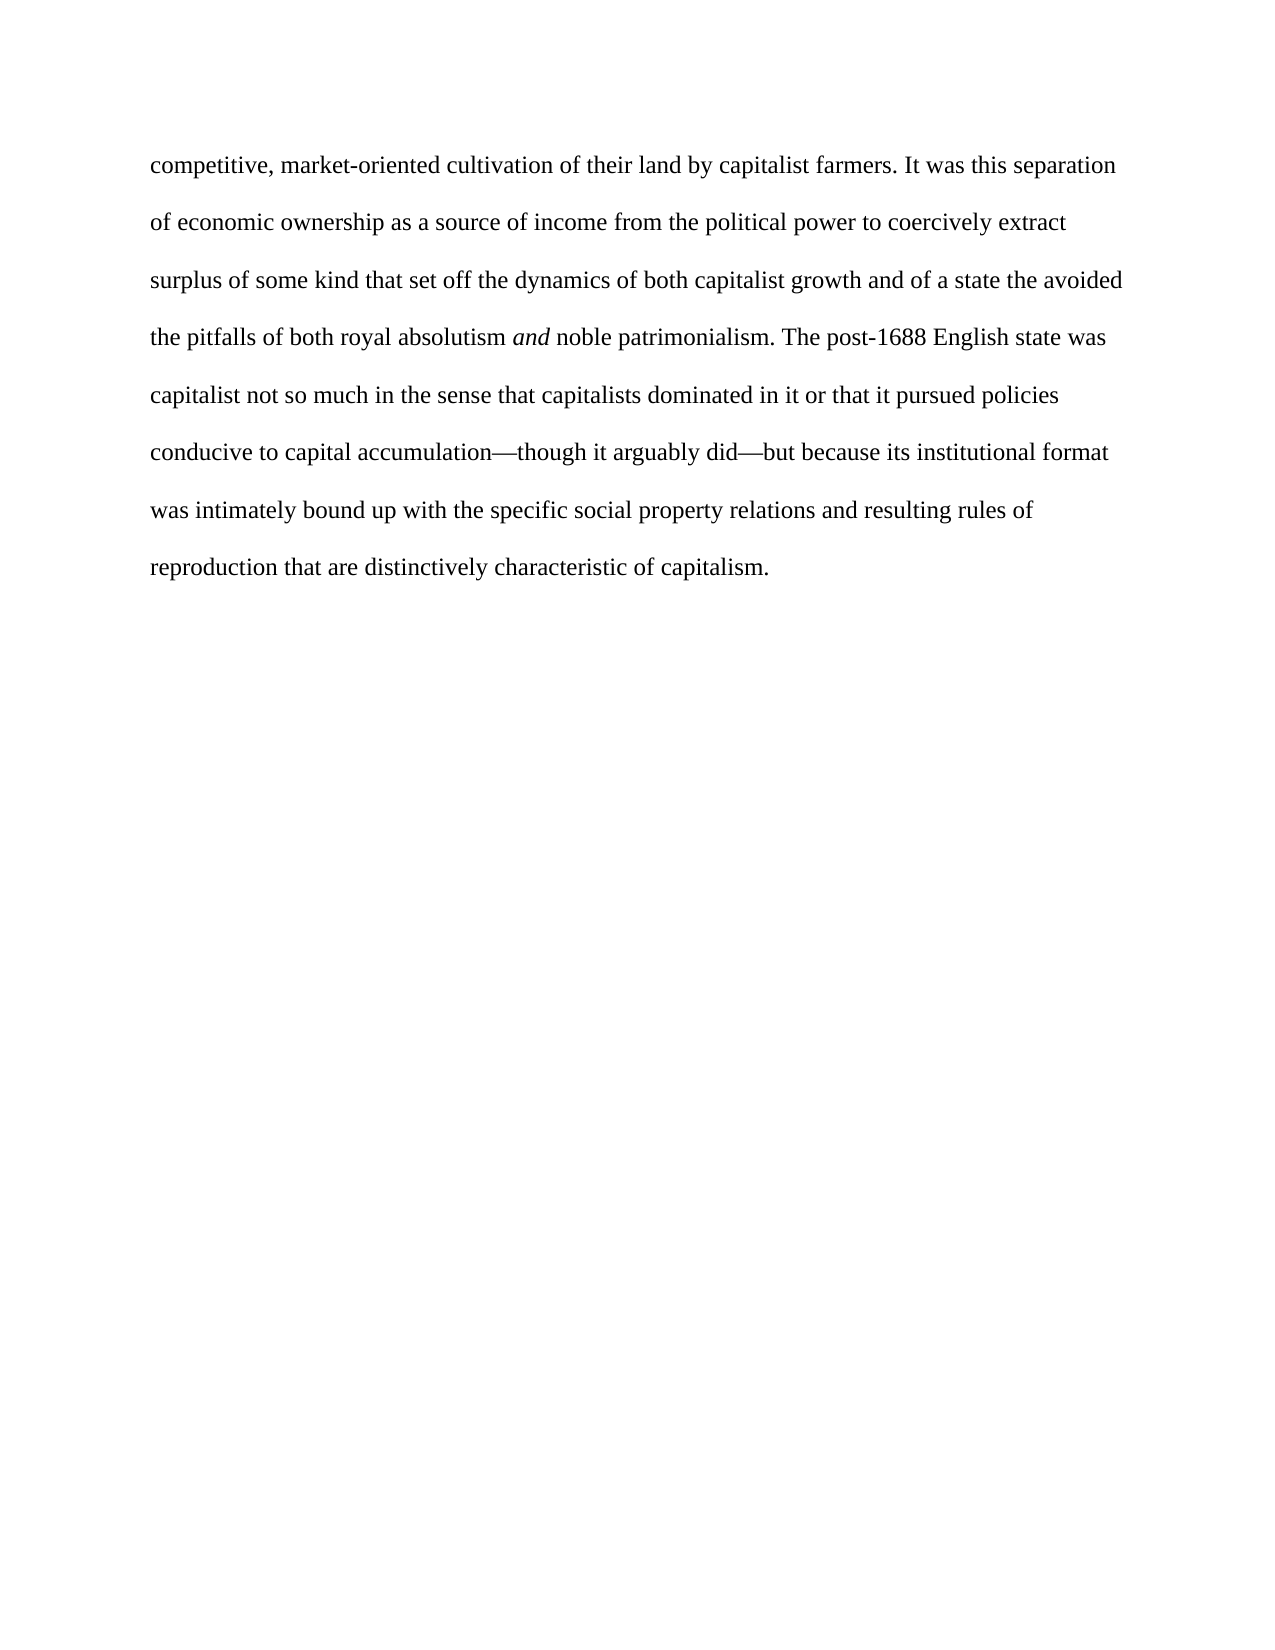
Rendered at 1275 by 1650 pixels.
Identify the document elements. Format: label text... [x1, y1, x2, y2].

text competitive, market-oriented cultivation of their land by capitalist farmers. It was this separation of economic ownership as a source of income from the political power to coercively extract surplus of some kind that set off the dynamics of both capitalist growth and of a state the avoided the pitfalls of both royal absolutism and noble patrimonialism. The post-1688 English state was capitalist not so much in the sense that capitalists dominated in it or that it pursued policies conducive to capital accumulation—though it arguably did—but because its institutional format was intimately bound up with the specific social property relations and resulting rules of reproduction that are distinctively characteristic of capitalism. [150, 150, 1125, 581]
